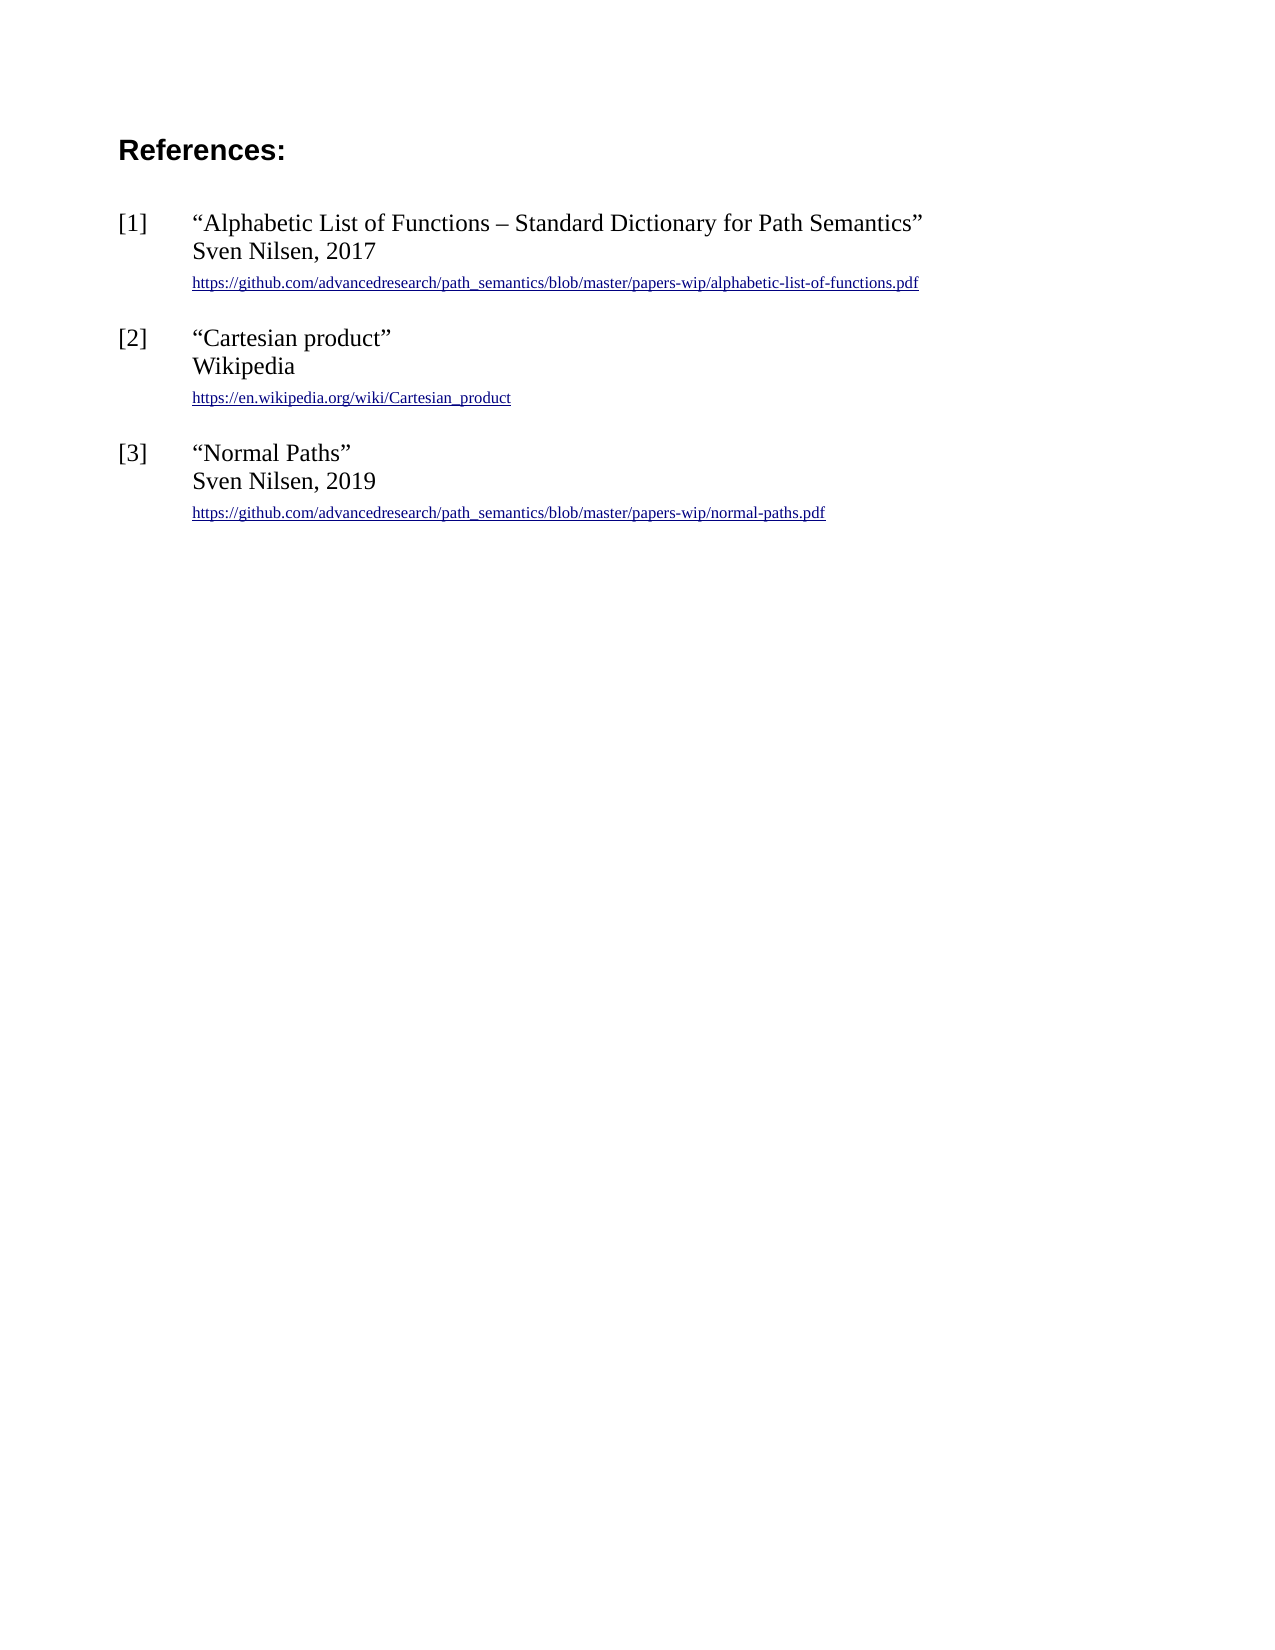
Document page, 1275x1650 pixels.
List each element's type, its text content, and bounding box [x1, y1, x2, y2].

text https://github.com/advancedresearch/path_semantics/blob/master/papers-wip/alphabetic-list-of-functions.pdf [118, 265, 1157, 294]
text [3] “Normal Paths” [118, 438, 1157, 466]
text Wikipedia [118, 351, 1157, 380]
text [2] “Cartesian product” [118, 323, 1157, 351]
text https://en.wikipedia.org/wiki/Cartesian_product [118, 380, 1157, 409]
text Sven Nilsen, 2019 [118, 466, 1157, 495]
text Sven Nilsen, 2017 [118, 236, 1157, 265]
subtitle References: [118, 133, 1157, 166]
text [1] “Alphabetic List of Functions – Standard Dictionary for Path Semantics” [118, 208, 1157, 236]
text https://github.com/advancedresearch/path_semantics/blob/master/papers-wip/normal-paths.pdf [118, 495, 1157, 524]
